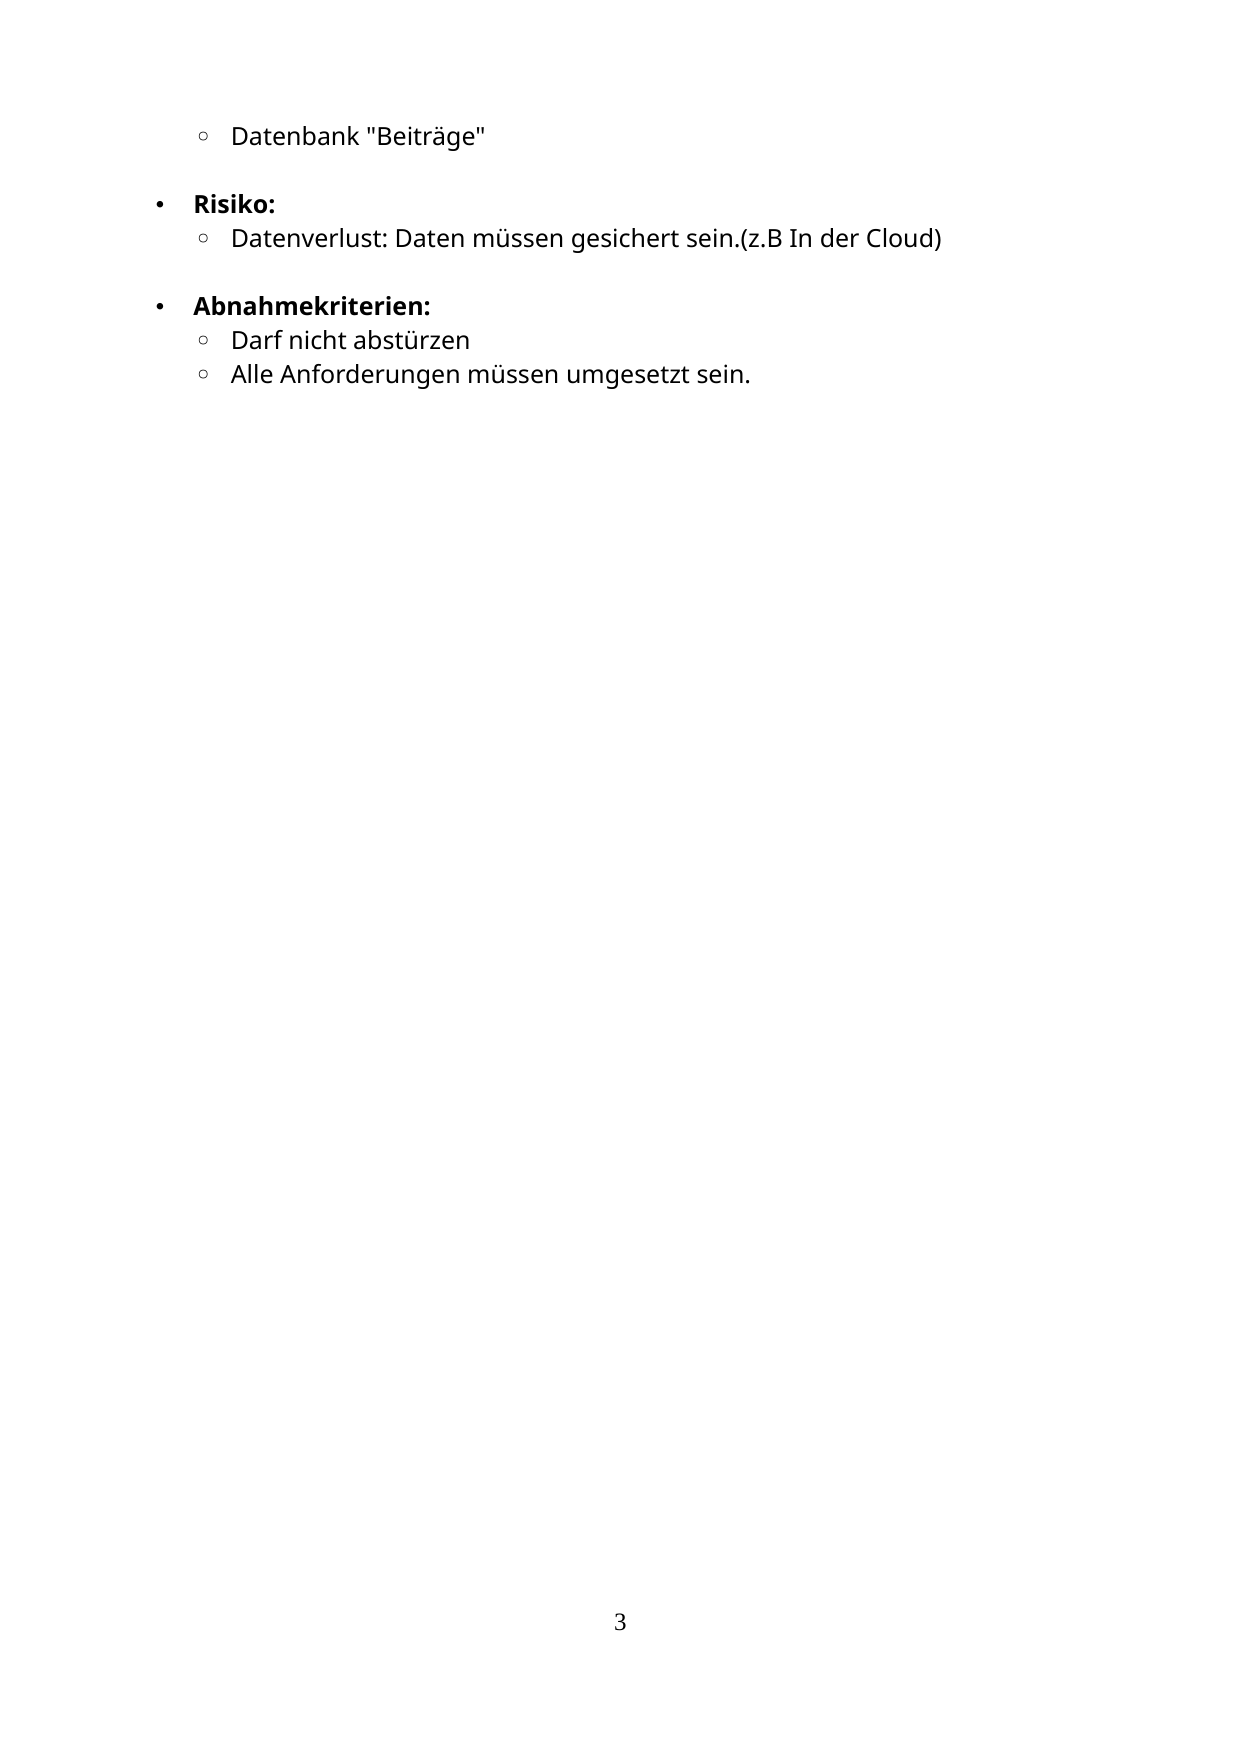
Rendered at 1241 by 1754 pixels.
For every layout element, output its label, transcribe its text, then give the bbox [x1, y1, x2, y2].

list Risiko: [156, 186, 1122, 220]
list Abnahmekriterien: [156, 288, 1122, 322]
list Datenverlust: Daten müssen gesichert sein.(z.B In der Cloud) [193, 220, 1122, 254]
list Alle Anforderungen müssen umgesetzt sein. [193, 357, 1122, 391]
list Datenbank "Beiträge" [193, 118, 1122, 152]
list Darf nicht abstürzen [193, 322, 1122, 357]
